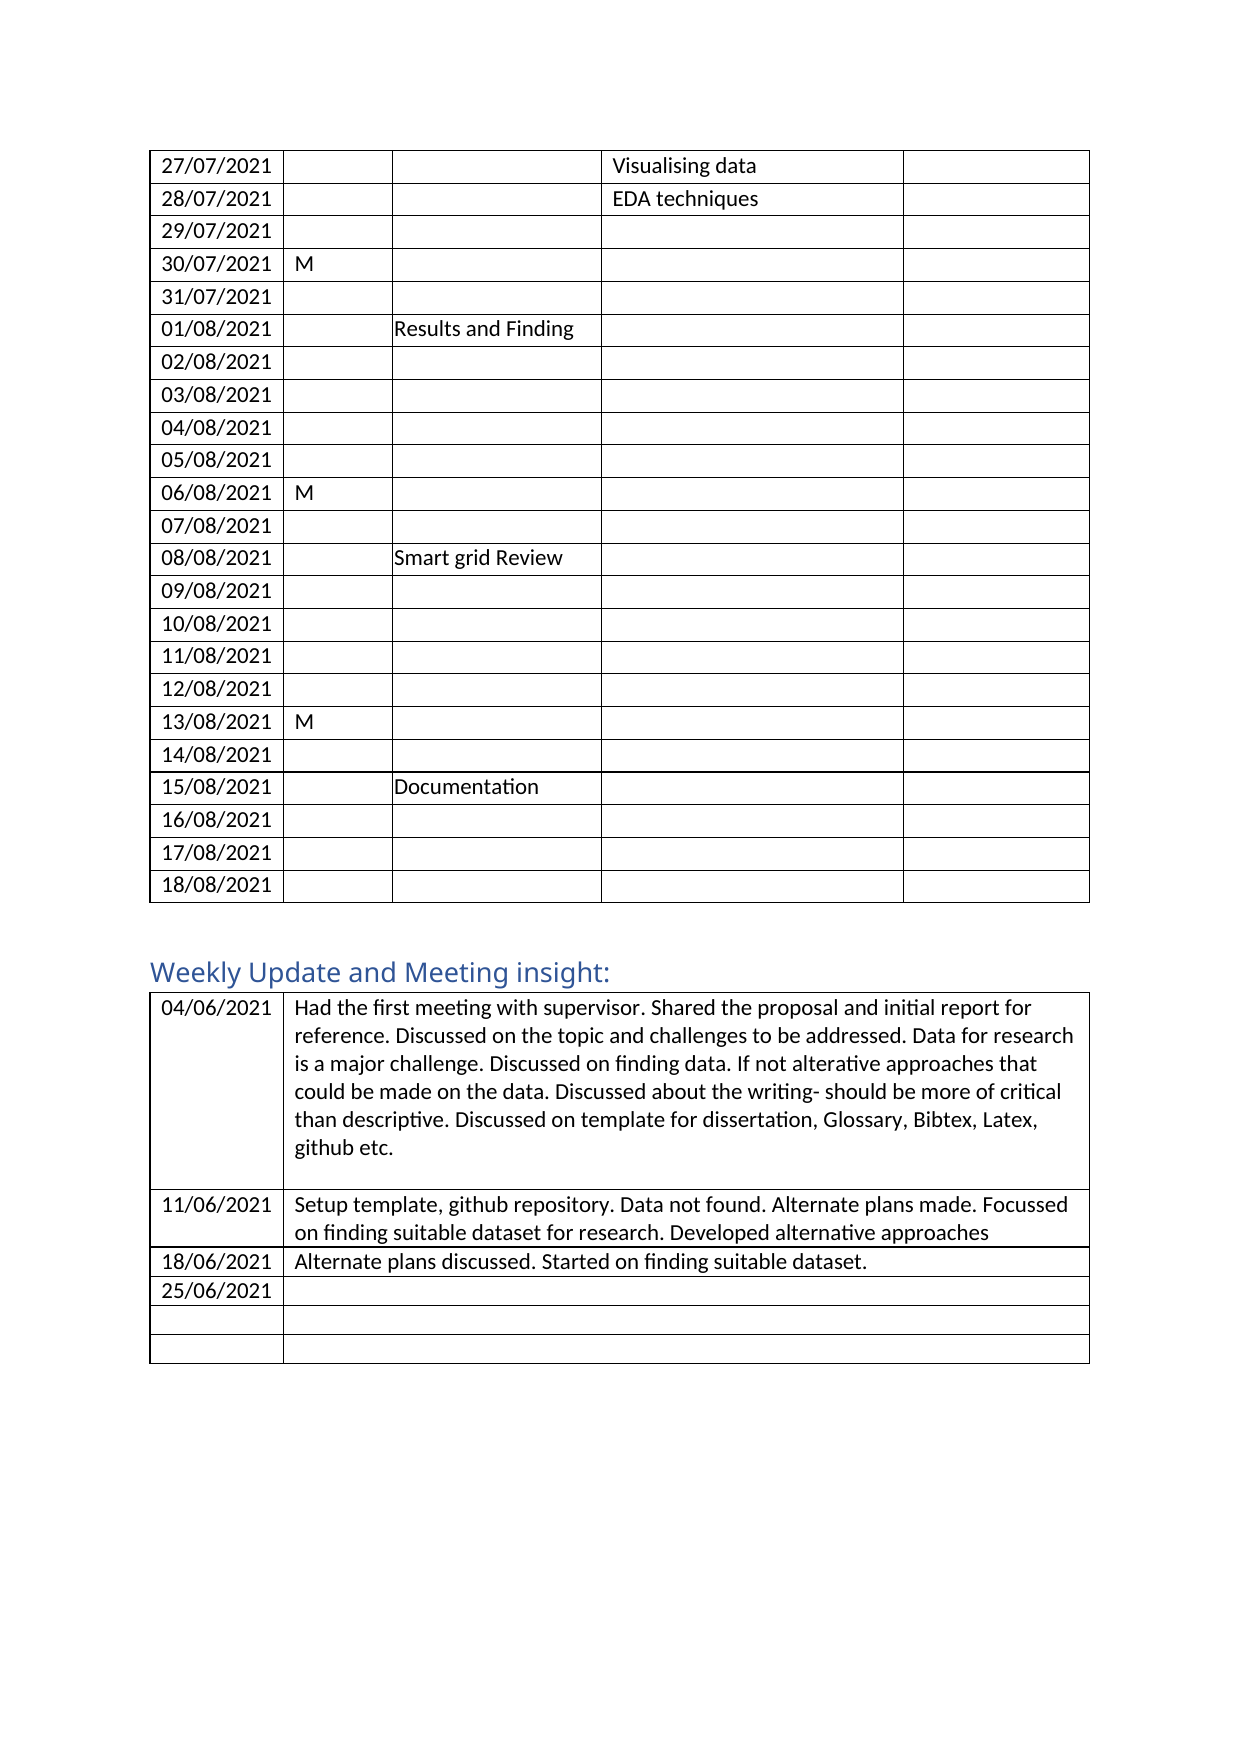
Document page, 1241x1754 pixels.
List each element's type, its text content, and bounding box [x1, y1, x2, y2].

table_cell [284, 216, 392, 248]
table_cell [904, 347, 1089, 379]
table_cell [904, 805, 1089, 837]
table_cell [393, 674, 601, 706]
table_cell [904, 576, 1089, 608]
table_cell [393, 413, 601, 444]
table_cell M [284, 249, 392, 281]
table_cell [904, 282, 1089, 313]
table_cell [284, 1306, 1089, 1334]
table_cell Alternate plans discussed. Started on finding suitable dataset. [284, 1248, 1089, 1276]
table_cell [284, 773, 392, 804]
table_cell [284, 871, 392, 902]
table_cell Results and Finding [393, 315, 601, 346]
table_cell [284, 315, 392, 346]
table_cell [602, 347, 903, 379]
table_cell [393, 838, 601, 869]
table_cell [393, 347, 601, 379]
table_cell [602, 871, 903, 902]
table_header Had the first meeting with supervisor. Shared the proposal and initial report for reference. Discussed on the topic and challenges to be addressed. Data for research is a major challenge. Discussed on finding data. If not alterative approaches that could be made on the data. Discussed about the writing- should be more of critical than descriptive. Discussed on template for dissertation, Glossary, Bibtex, Latex, github etc. [284, 993, 1089, 1189]
table_cell [393, 282, 601, 313]
table_cell [602, 413, 903, 444]
table_cell [284, 282, 392, 313]
table_cell Smart grid Review [393, 544, 601, 575]
table_cell [393, 871, 601, 902]
table_cell [393, 805, 601, 837]
table_cell 15/08/2021 [151, 773, 283, 804]
table_cell [602, 773, 903, 804]
table_cell [284, 674, 392, 706]
table_cell [904, 609, 1089, 641]
table_cell [393, 380, 601, 412]
table_cell [393, 707, 601, 739]
table_cell 08/08/2021 [151, 544, 283, 575]
table_cell [904, 216, 1089, 248]
table_cell [393, 642, 601, 673]
table_cell 14/08/2021 [151, 740, 283, 771]
table_cell [904, 184, 1089, 215]
table_cell 17/08/2021 [151, 838, 283, 869]
table_cell 02/08/2021 [151, 347, 283, 379]
table_cell [393, 445, 601, 477]
table_cell [393, 184, 601, 215]
table_cell [904, 838, 1089, 869]
table_header 04/06/2021 [151, 993, 283, 1189]
table_cell [602, 282, 903, 313]
table_cell [284, 511, 392, 542]
table_cell [602, 642, 903, 673]
table_cell [393, 740, 601, 771]
table_cell 05/08/2021 [151, 445, 283, 477]
table_cell [284, 838, 392, 869]
table_cell M [284, 478, 392, 510]
table_cell [393, 609, 601, 641]
table_cell 16/08/2021 [151, 805, 283, 837]
table_cell 27/07/2021 [151, 151, 283, 183]
table_cell 03/08/2021 [151, 380, 283, 412]
table_cell 25/06/2021 [151, 1277, 283, 1304]
table_cell [602, 609, 903, 641]
table_cell 30/07/2021 [151, 249, 283, 281]
table_cell [602, 380, 903, 412]
table_cell [904, 773, 1089, 804]
table_cell [904, 315, 1089, 346]
table_cell [284, 642, 392, 673]
table_cell [602, 315, 903, 346]
table_cell [602, 576, 903, 608]
table_cell [904, 871, 1089, 902]
table_cell [602, 707, 903, 739]
table_cell [284, 413, 392, 444]
table_cell [602, 478, 903, 510]
table_cell [284, 184, 392, 215]
table_cell [284, 1335, 1089, 1363]
table_cell Documentation [393, 773, 601, 804]
table_cell [602, 544, 903, 575]
table_cell [904, 707, 1089, 739]
table_cell [602, 740, 903, 771]
table_cell [151, 1335, 283, 1363]
table_cell [602, 216, 903, 248]
table_cell Setup template, github repository. Data not found. Alternate plans made. Focussed on finding suitable dataset for research. Developed alternative approaches [284, 1190, 1089, 1246]
table_cell 09/08/2021 [151, 576, 283, 608]
table_cell 07/08/2021 [151, 511, 283, 542]
table_cell 29/07/2021 [151, 216, 283, 248]
table_cell [284, 380, 392, 412]
table_cell 11/06/2021 [151, 1190, 283, 1246]
table_cell [602, 249, 903, 281]
table_cell [393, 216, 601, 248]
table_cell EDA techniques [602, 184, 903, 215]
table_cell [393, 511, 601, 542]
subtitle Weekly Update and Meeting insight: [150, 953, 1090, 990]
table_cell [904, 380, 1089, 412]
table_cell 28/07/2021 [151, 184, 283, 215]
table_cell [284, 445, 392, 477]
table_cell [284, 740, 392, 771]
table_cell [393, 151, 601, 183]
table_cell [393, 478, 601, 510]
table_cell [602, 805, 903, 837]
table_cell 13/08/2021 [151, 707, 283, 739]
table_cell [904, 544, 1089, 575]
table_cell [284, 151, 392, 183]
table_cell [393, 249, 601, 281]
table_cell 01/08/2021 [151, 315, 283, 346]
table_cell [602, 674, 903, 706]
table_cell [904, 151, 1089, 183]
table_cell [904, 478, 1089, 510]
table_cell 12/08/2021 [151, 674, 283, 706]
table_cell 18/06/2021 [151, 1248, 283, 1276]
table_cell [602, 511, 903, 542]
table_cell 10/08/2021 [151, 609, 283, 641]
table_cell [284, 544, 392, 575]
table_cell [904, 413, 1089, 444]
table_cell [602, 445, 903, 477]
table_cell [151, 1306, 283, 1334]
table_cell [284, 576, 392, 608]
table_cell [284, 609, 392, 641]
table_cell [904, 642, 1089, 673]
table_cell [393, 576, 601, 608]
table_cell 11/08/2021 [151, 642, 283, 673]
table_cell 31/07/2021 [151, 282, 283, 313]
table_cell [602, 838, 903, 869]
table_cell [904, 740, 1089, 771]
table_cell [904, 511, 1089, 542]
table_cell [284, 347, 392, 379]
table_cell [904, 445, 1089, 477]
table_cell [284, 1277, 1089, 1304]
table_cell Visualising data [602, 151, 903, 183]
table_cell [904, 674, 1089, 706]
table_cell M [284, 707, 392, 739]
table_cell [284, 805, 392, 837]
table_cell 18/08/2021 [151, 871, 283, 902]
table_cell 04/08/2021 [151, 413, 283, 444]
table_cell 06/08/2021 [151, 478, 283, 510]
table_cell [904, 249, 1089, 281]
